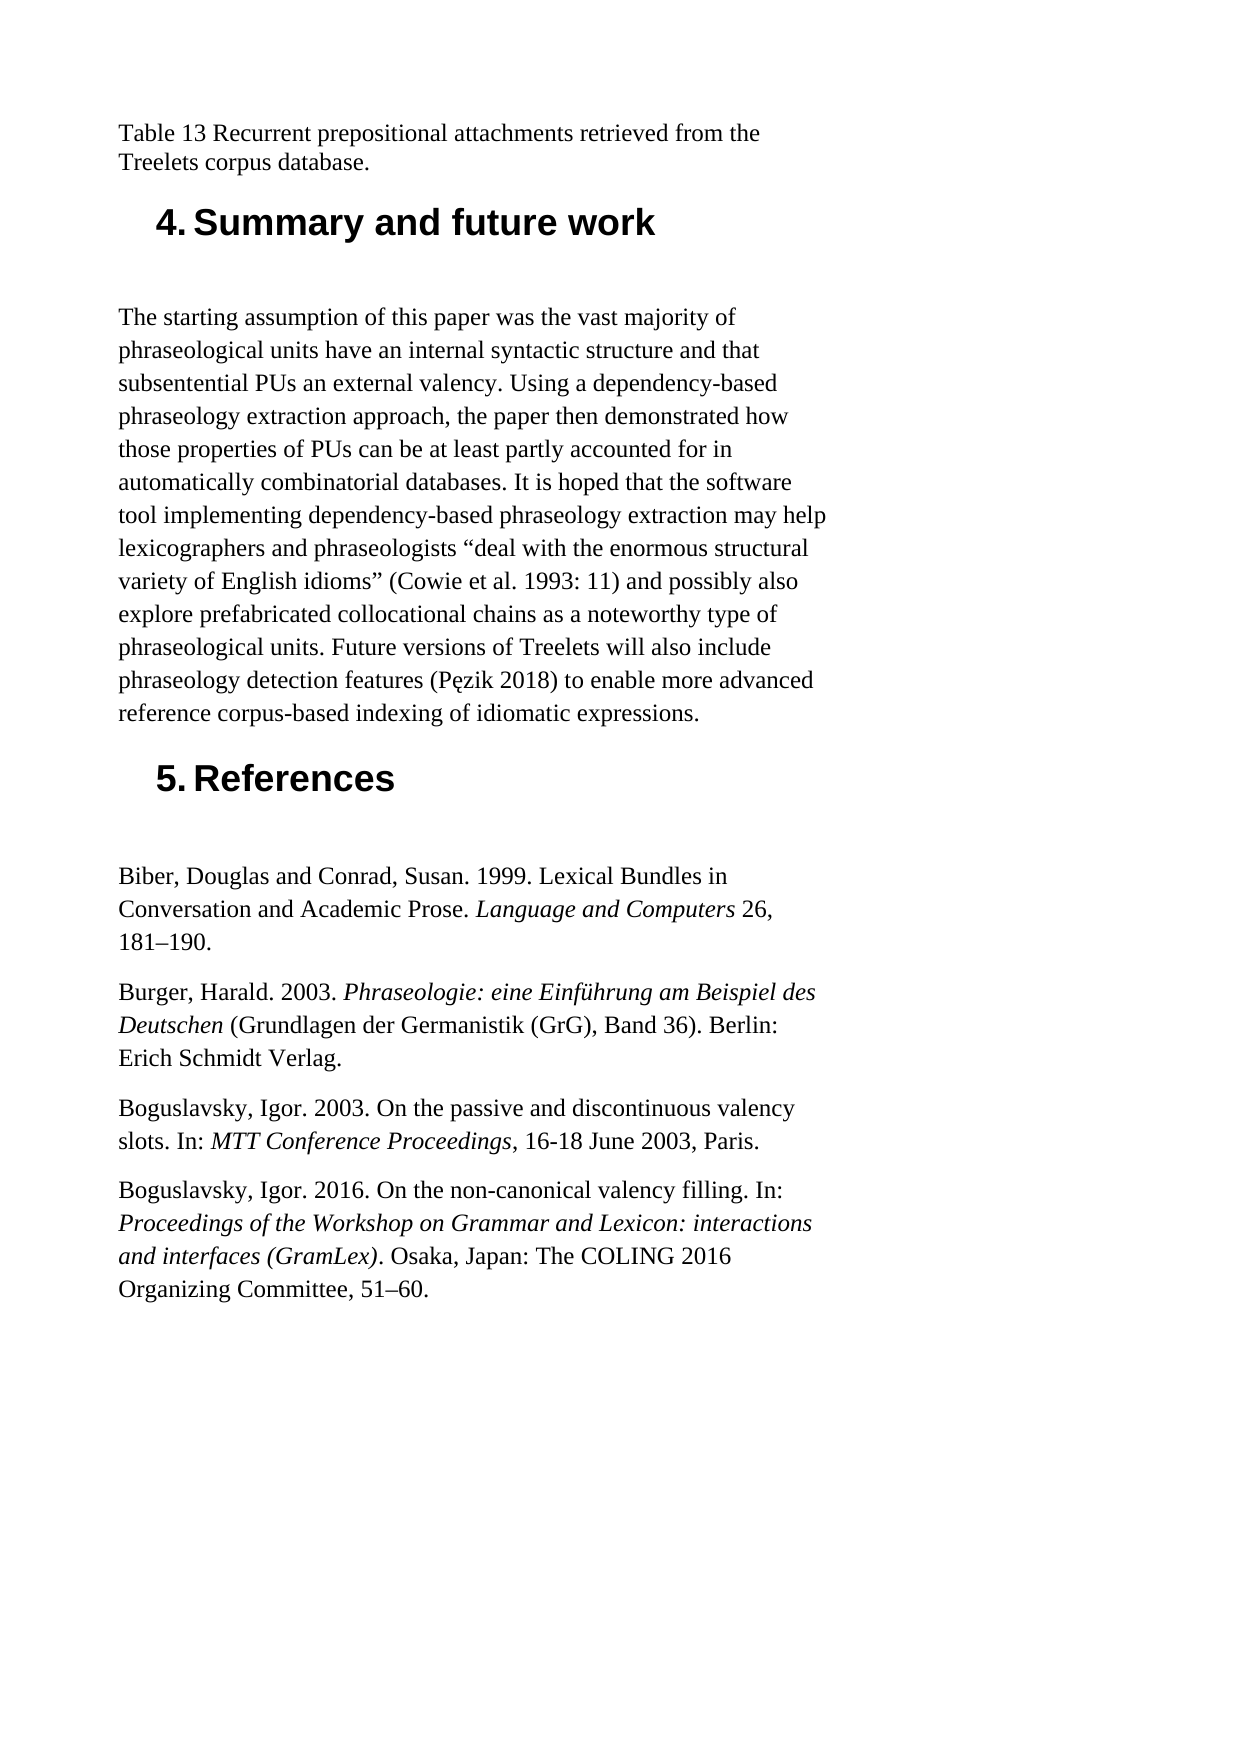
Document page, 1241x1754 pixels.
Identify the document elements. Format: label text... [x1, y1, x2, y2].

list References [156, 756, 827, 799]
text The starting assumption of this paper was the vast majority of phraseological units have an internal syntactic structure and that subsentential PUs an external valency. Using a dependency-based phraseology extraction approach, the paper then demonstrated how those properties of PUs can be at least partly accounted for in automatically combinatorial databases. It is hoped that the software tool implementing dependency-based phraseology extraction may help lexicographers and phraseologists “deal with the enormous structural variety of English idioms” (Cowie et al. 1993: 11) and possibly also explore prefabricated collocational chains as a noteworthy type of phraseological units. Future versions of Treelets will also include phraseology detection features (Pęzik 2018) to enable more advanced reference corpus-based indexing of idiomatic expressions. [118, 302, 827, 727]
text Burger, Harald. 2003. Phraseologie: eine Einführung am Beispiel des Deutschen (Grundlagen der Germanistik (GrG), Band 36). Berlin: Erich Schmidt Verlag. [118, 977, 827, 1072]
list Summary and future work [156, 201, 827, 244]
text Table 13 Recurrent prepositional attachments retrieved from the Treelets corpus database. [118, 118, 827, 176]
text Boguslavsky, Igor. 2003. On the passive and discontinuous valency slots. In: MTT Conference Proceedings, 16-18 June 2003, Paris. [118, 1093, 827, 1154]
text Biber, Douglas and Conrad, Susan. 1999. Lexical Bundles in Conversation and Academic Prose. Language and Computers 26, 181–190. [118, 861, 827, 956]
text Boguslavsky, Igor. 2016. On the non-canonical valency filling. In: Proceedings of the Workshop on Grammar and Lexicon: interactions and interfaces (GramLex). Osaka, Japan: The COLING 2016 Organizing Committee, 51–60. [118, 1175, 827, 1303]
